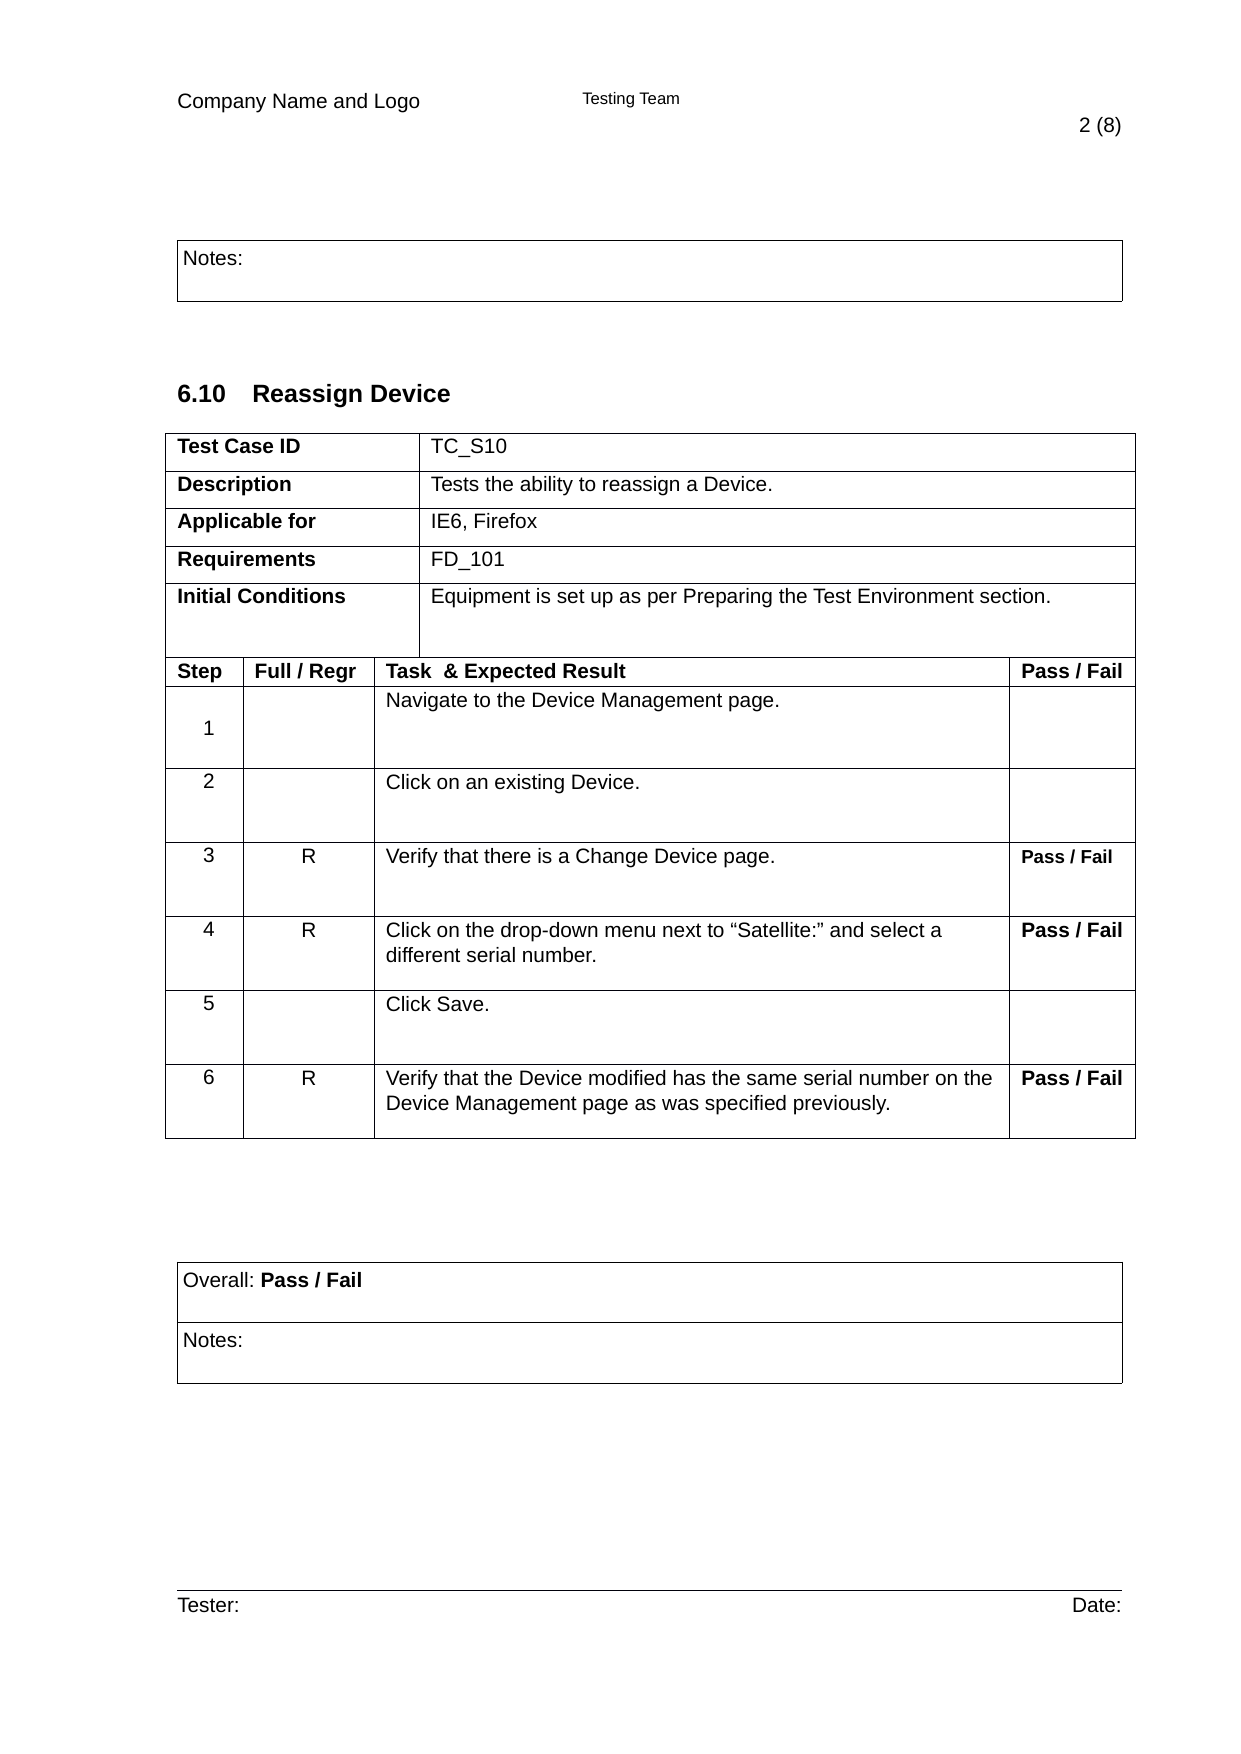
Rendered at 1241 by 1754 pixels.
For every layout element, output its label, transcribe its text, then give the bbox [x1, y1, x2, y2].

table_cell Initial Conditions [166, 584, 419, 657]
table_cell [166, 1065, 243, 1138]
table_cell [244, 991, 374, 1064]
table_cell Notes: [178, 1323, 1122, 1383]
table_cell Requirements [166, 547, 419, 583]
table_cell Task & Expected Result [375, 658, 1009, 686]
table_cell Full / Regr [244, 658, 374, 686]
table_cell R [244, 1065, 374, 1138]
table_header TC_S10 [420, 434, 1135, 471]
table_cell [244, 687, 374, 768]
table_cell IE6, Firefox [420, 509, 1135, 546]
table_cell [1010, 687, 1135, 768]
table_cell [166, 917, 243, 990]
table_cell FD_101 [420, 547, 1135, 583]
table_cell [166, 769, 243, 842]
table_cell Click Save. [375, 991, 1009, 1064]
table_cell Pass / Fail [1010, 1065, 1135, 1138]
table_cell Pass / Fail [1010, 843, 1135, 916]
table_cell Equipment is set up as per Preparing the Test Environment section. [420, 584, 1135, 657]
table_cell Verify that there is a Change Device page. [375, 843, 1009, 916]
table_cell Applicable for [166, 509, 419, 546]
table_cell [1010, 991, 1135, 1064]
table_cell Tests the ability to reassign a Device. [420, 472, 1135, 508]
table_cell Click on the drop-down menu next to “Satellite:” and select a different serial number. [375, 917, 1009, 990]
table_header Test Case ID [166, 434, 419, 471]
table_cell Step [166, 658, 243, 686]
table_cell Description [166, 472, 419, 508]
table_header Overall: Pass / Fail [178, 1263, 1122, 1322]
table_cell [244, 769, 374, 842]
table_cell R [244, 917, 374, 990]
table_cell R [244, 843, 374, 916]
table_cell Verify that the Device modified has the same serial number on the Device Management page as was specified previously. [375, 1065, 1009, 1138]
table_cell [166, 843, 243, 916]
table_cell [1010, 769, 1135, 842]
table_cell Navigate to the Device Management page. [375, 687, 1009, 768]
table_cell Notes: [178, 241, 1122, 301]
table_cell Click on an existing Device. [375, 769, 1009, 842]
table_cell Pass / Fail [1010, 658, 1135, 686]
table_cell [166, 991, 243, 1064]
table_cell Pass / Fail [1010, 917, 1135, 990]
table_cell [166, 687, 243, 768]
subtitle Reassign Device [177, 379, 1122, 408]
